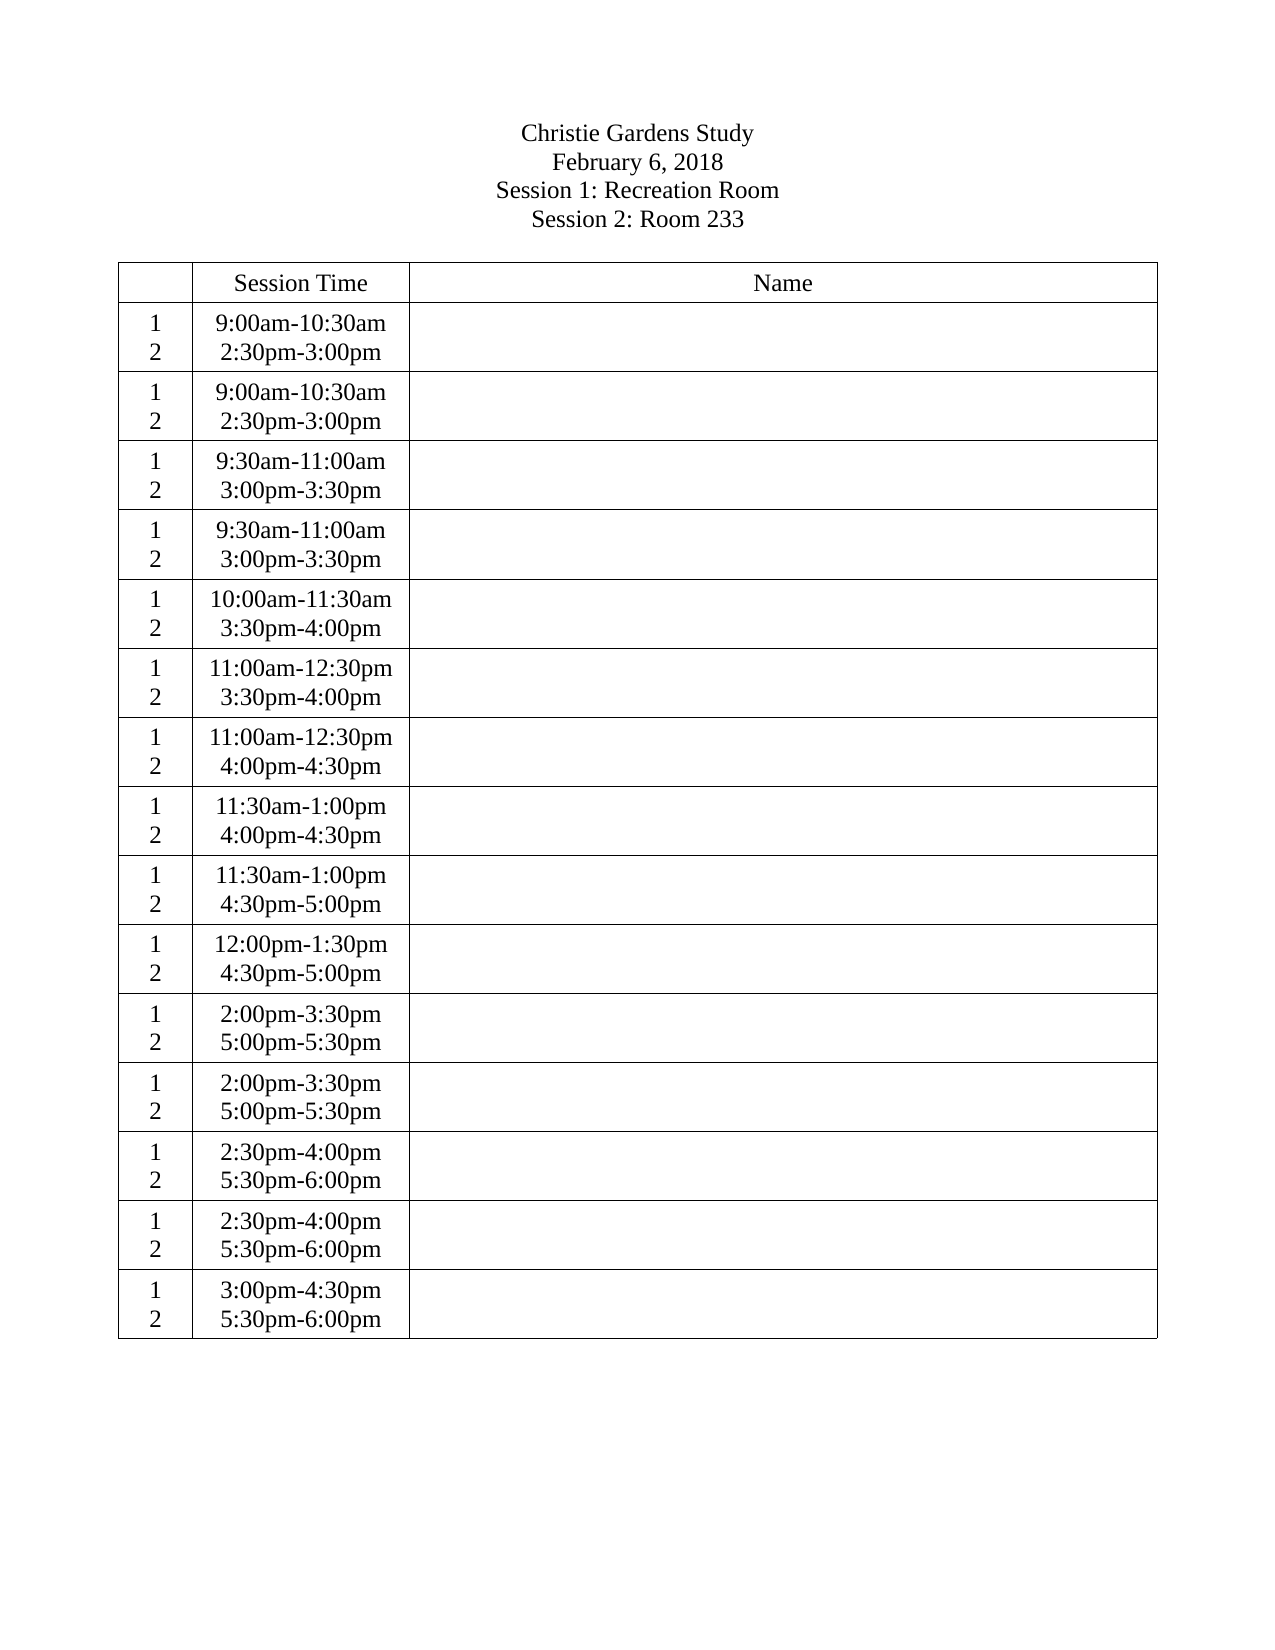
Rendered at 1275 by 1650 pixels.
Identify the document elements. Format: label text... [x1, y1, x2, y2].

table_cell 12:00pm-1:30pm 4:30pm-5:00pm [193, 925, 409, 993]
table_cell 2:30pm-4:00pm 5:30pm-6:00pm [193, 1132, 409, 1200]
table_cell 1 2 [119, 1201, 192, 1269]
table_cell [410, 925, 1157, 993]
table_cell 1 2 [119, 441, 192, 509]
table_cell [410, 649, 1157, 717]
table_cell 11:00am-12:30pm 3:30pm-4:00pm [193, 649, 409, 717]
table_cell 1 2 [119, 1132, 192, 1200]
table_cell 10:00am-11:30am 3:30pm-4:00pm [193, 580, 409, 647]
table_cell [410, 580, 1157, 647]
table_cell [410, 1270, 1157, 1338]
text Session 2: Room 233 [118, 204, 1157, 233]
table_cell [410, 1201, 1157, 1269]
table_cell [410, 856, 1157, 924]
table_cell 11:30am-1:00pm 4:30pm-5:00pm [193, 856, 409, 924]
table_cell 3:00pm-4:30pm 5:30pm-6:00pm [193, 1270, 409, 1338]
table_cell 9:30am-11:00am 3:00pm-3:30pm [193, 510, 409, 578]
table_cell 1 2 [119, 372, 192, 440]
table_cell 9:00am-10:30am 2:30pm-3:00pm [193, 372, 409, 440]
table_cell 1 2 [119, 718, 192, 786]
table_cell 1 2 [119, 510, 192, 578]
table_cell 2:00pm-3:30pm 5:00pm-5:30pm [193, 1063, 409, 1131]
table_cell 9:00am-10:30am 2:30pm-3:00pm [193, 303, 409, 371]
table_cell [410, 1132, 1157, 1200]
table_cell 2:00pm-3:30pm 5:00pm-5:30pm [193, 994, 409, 1062]
table_cell [410, 372, 1157, 440]
table_cell 1 2 [119, 925, 192, 993]
table_header Session Time [193, 263, 409, 302]
table_cell [410, 510, 1157, 578]
table_cell [410, 994, 1157, 1062]
table_cell [410, 718, 1157, 786]
table_cell 1 2 [119, 649, 192, 717]
table_header [119, 263, 192, 302]
table_cell 1 2 [119, 994, 192, 1062]
table_cell [410, 441, 1157, 509]
table_cell 1 2 [119, 1063, 192, 1131]
table_cell 1 2 [119, 787, 192, 855]
table_cell 2:30pm-4:00pm 5:30pm-6:00pm [193, 1201, 409, 1269]
text February 6, 2018 [118, 147, 1157, 176]
table_cell 1 2 [119, 303, 192, 371]
table_cell [410, 303, 1157, 371]
text Session 1: Recreation Room [118, 176, 1157, 204]
table_cell [410, 1063, 1157, 1131]
table_cell 11:00am-12:30pm 4:00pm-4:30pm [193, 718, 409, 786]
text Christie Gardens Study [118, 118, 1157, 147]
table_cell 9:30am-11:00am 3:00pm-3:30pm [193, 441, 409, 509]
table_cell 11:30am-1:00pm 4:00pm-4:30pm [193, 787, 409, 855]
table_cell 1 2 [119, 1270, 192, 1338]
table_cell 1 2 [119, 580, 192, 647]
table_cell 1 2 [119, 856, 192, 924]
table_cell [410, 787, 1157, 855]
table_header Name [410, 263, 1157, 302]
